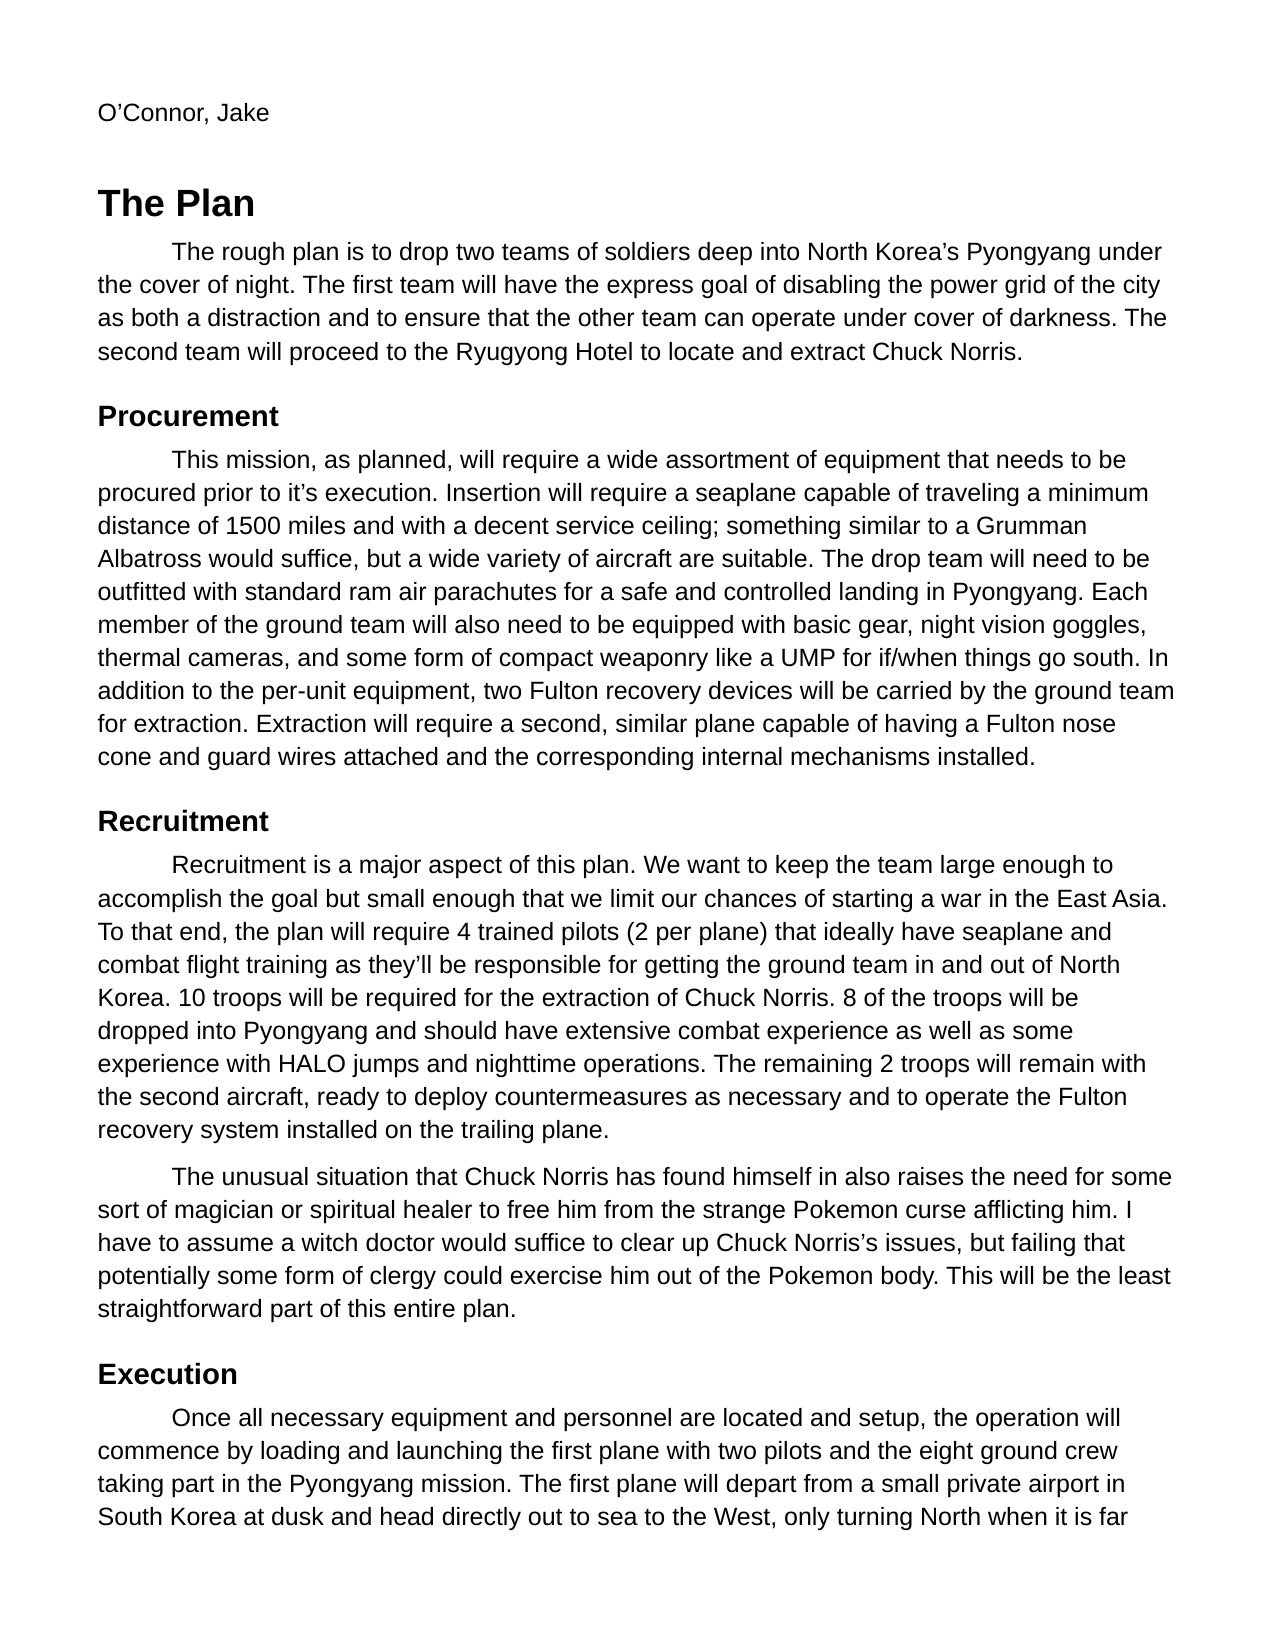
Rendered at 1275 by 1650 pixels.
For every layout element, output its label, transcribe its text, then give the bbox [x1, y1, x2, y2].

text The unusual situation that Chuck Norris has found himself in also raises the need for some sort of magician or spiritual healer to free him from the strange Pokemon curse afflicting him. I have to assume a witch doctor would suffice to clear up Chuck Norris’s issues, but failing that potentially some form of clergy could exercise him out of the Pokemon body. This will be the least straightforward part of this entire plan. [97, 1162, 1177, 1323]
text The rough plan is to drop two teams of soldiers deep into North Korea’s Pyongyang under the cover of night. The first team will have the express goal of disabling the power grid of the city as both a distraction and to ensure that the other team can operate under cover of darkness. The second team will proceed to the Ryugyong Hotel to locate and extract Chuck Norris. [97, 237, 1177, 365]
subtitle Recruitment [97, 804, 1177, 838]
text Once all necessary equipment and personnel are located and setup, the operation will commence by loading and launching the first plane with two pilots and the eight ground crew taking part in the Pyongyang mission. The first plane will depart from a small private airport in South Korea at dusk and head directly out to sea to the West, only turning North when it is far [97, 1403, 1177, 1531]
subtitle Procurement [97, 399, 1177, 432]
text Recruitment is a major aspect of this plan. We want to keep the team large enough to accomplish the goal but small enough that we limit our chances of starting a war in the East Asia. To that end, the plan will require 4 trained pilots (2 per plane) that ideally have seaplane and combat flight training as they’ll be responsible for getting the ground team in and out of North Korea. 10 troops will be required for the extraction of Chuck Norris. 8 of the troops will be dropped into Pyongyang and should have extensive combat experience as well as some experience with HALO jumps and nighttime operations. The remaining 2 troops will remain with the second aircraft, ready to deploy countermeasures as necessary and to operate the Fulton recovery system installed on the trailing plane. [97, 851, 1177, 1143]
subtitle Execution [97, 1357, 1177, 1390]
text This mission, as planned, will require a wide assortment of equipment that needs to be procured prior to it’s execution. Insertion will require a seaplane capable of traveling a minimum distance of 1500 miles and with a decent service ceiling; something similar to a Grumman Albatross would suffice, but a wide variety of aircraft are suitable. The drop team will need to be outfitted with standard ram air parachutes for a safe and controlled landing in Pyongyang. Each member of the ground team will also need to be equipped with basic gear, night vision goggles, thermal cameras, and some form of compact weaponry like a UMP for if/when things go south. In addition to the per-unit equipment, two Fulton recovery devices will be carried by the ground team for extraction. Extraction will require a second, similar plane capable of having a Fulton nose cone and guard wires attached and the corresponding internal mechanisms installed. [97, 445, 1177, 771]
subtitle The Plan [97, 181, 1177, 225]
